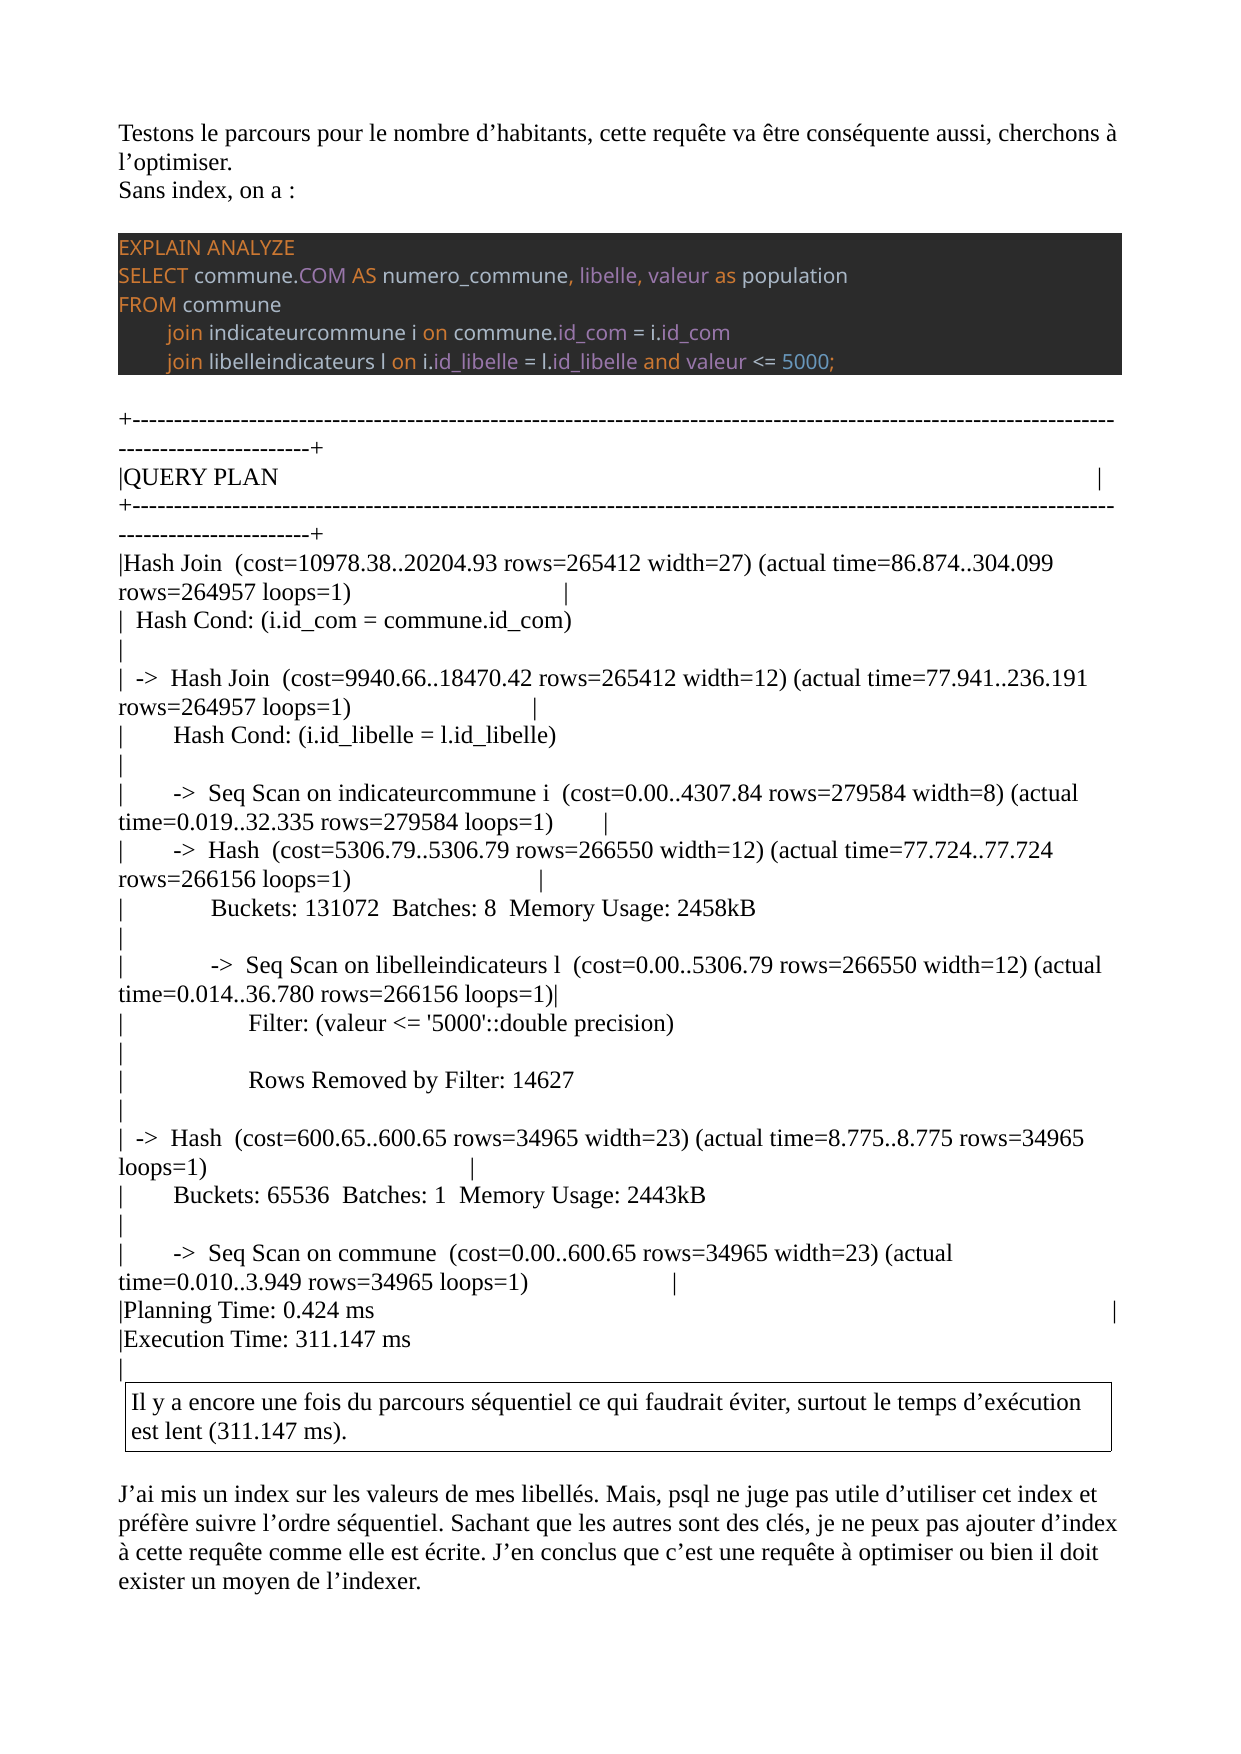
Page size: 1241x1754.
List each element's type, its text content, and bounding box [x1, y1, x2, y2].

text | -> Seq Scan on libelleindicateurs l (cost=0.00..5306.79 rows=266550 width=12) (actual time=0.014..36.780 rows=266156 loops=1)| [118, 950, 1122, 1008]
text | Hash Cond: (i.id_libelle = l.id_libelle) | [118, 720, 1122, 778]
text | -> Hash (cost=600.65..600.65 rows=34965 width=23) (actual time=8.775..8.775 rows=34965 loops=1) | [118, 1123, 1122, 1180]
text Sans index, on a : [118, 176, 1122, 204]
text | Buckets: 65536 Batches: 1 Memory Usage: 2443kB | [118, 1180, 1122, 1238]
text |Hash Join (cost=10978.38..20204.93 rows=265412 width=27) (actual time=86.874..304.099 rows=264957 loops=1) | [118, 548, 1122, 605]
text |Execution Time: 311.147 ms | [118, 1324, 1122, 1382]
text EXPLAIN ANALYZE SELECT commune.COM AS numero_commune, libelle, valeur as population FROM commune join indicateurcommune i on commune.id_com = i.id_com join libelleindicateurs l on i.id_libelle = l.id_libelle and valeur <= 5000; [118, 233, 1122, 375]
text |Planning Time: 0.424 ms | [118, 1295, 1122, 1324]
text J’ai mis un index sur les valeurs de mes libellés. Mais, psql ne juge pas utile d’utiliser cet index et préfère suivre l’ordre séquentiel. Sachant que les autres sont des clés, je ne peux pas ajouter d’index à cette requête comme elle est écrite. J’en conclus que c’est une requête à optimiser ou bien il doit exister un moyen de l’indexer. [118, 1479, 1122, 1594]
text | Buckets: 131072 Batches: 8 Memory Usage: 2458kB | [118, 893, 1122, 950]
text Testons le parcours pour le nombre d’habitants, cette requête va être conséquente aussi, cherchons à l’optimiser. [118, 118, 1122, 176]
text +---------------------------------------------------------------------------------------------------------------------------------------------+ [118, 404, 1122, 462]
text | -> Seq Scan on commune (cost=0.00..600.65 rows=34965 width=23) (actual time=0.010..3.949 rows=34965 loops=1) | [118, 1238, 1122, 1295]
text | Rows Removed by Filter: 14627 | [118, 1065, 1122, 1123]
text |QUERY PLAN | [118, 462, 1122, 490]
table_header Il y a encore une fois du parcours séquentiel ce qui faudrait éviter, surtout le temps d’exécution est lent (311.147 ms). [126, 1383, 1111, 1451]
text | -> Hash (cost=5306.79..5306.79 rows=266550 width=12) (actual time=77.724..77.724 rows=266156 loops=1) | [118, 835, 1122, 893]
text | -> Hash Join (cost=9940.66..18470.42 rows=265412 width=12) (actual time=77.941..236.191 rows=264957 loops=1) | [118, 663, 1122, 720]
text +---------------------------------------------------------------------------------------------------------------------------------------------+ [118, 490, 1122, 548]
text | Filter: (valeur <= '5000'::double precision) | [118, 1008, 1122, 1065]
text | Hash Cond: (i.id_com = commune.id_com) | [118, 605, 1122, 663]
text | -> Seq Scan on indicateurcommune i (cost=0.00..4307.84 rows=279584 width=8) (actual time=0.019..32.335 rows=279584 loops=1) | [118, 778, 1122, 835]
